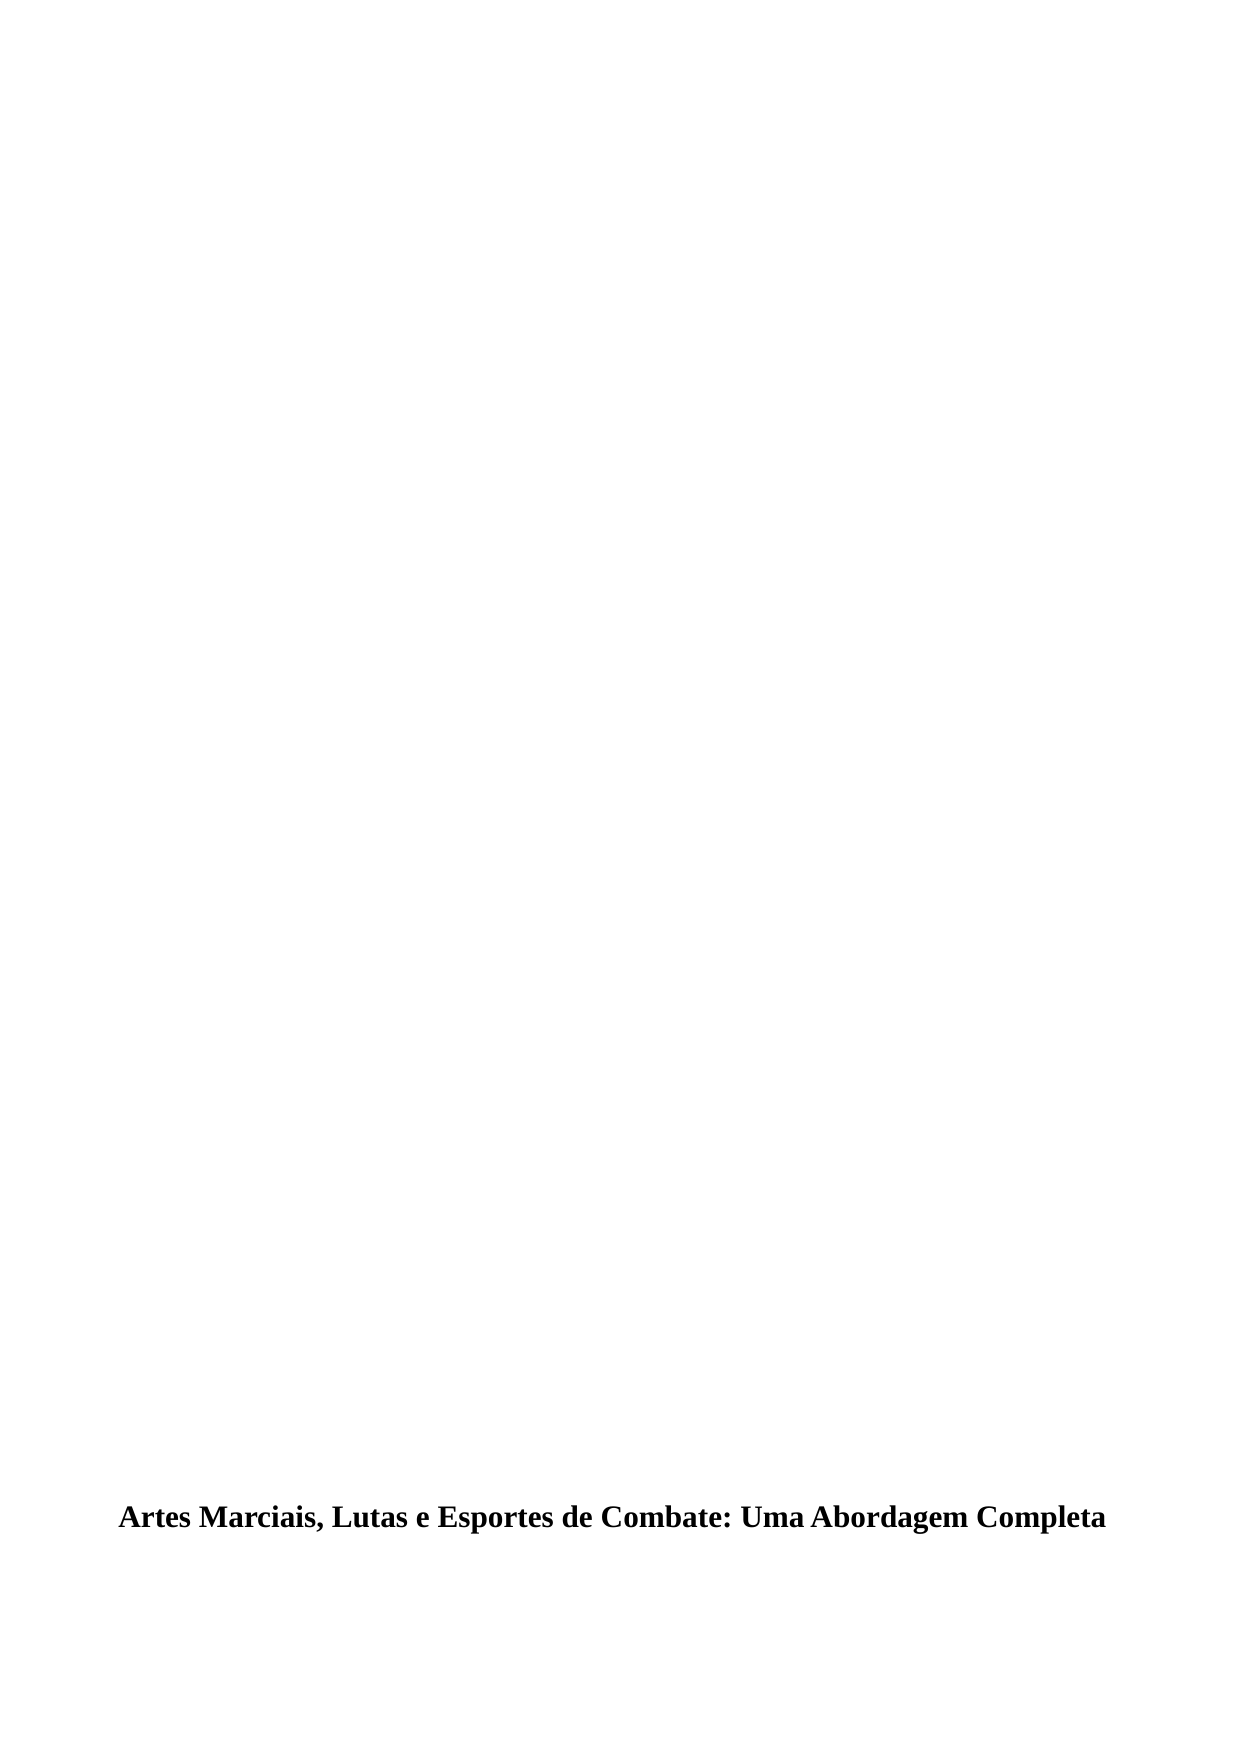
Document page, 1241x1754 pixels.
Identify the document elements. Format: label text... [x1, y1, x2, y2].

text Artes Marciais, Lutas e Esportes de Combate: Uma Abordagem Completa [118, 1498, 1122, 1534]
